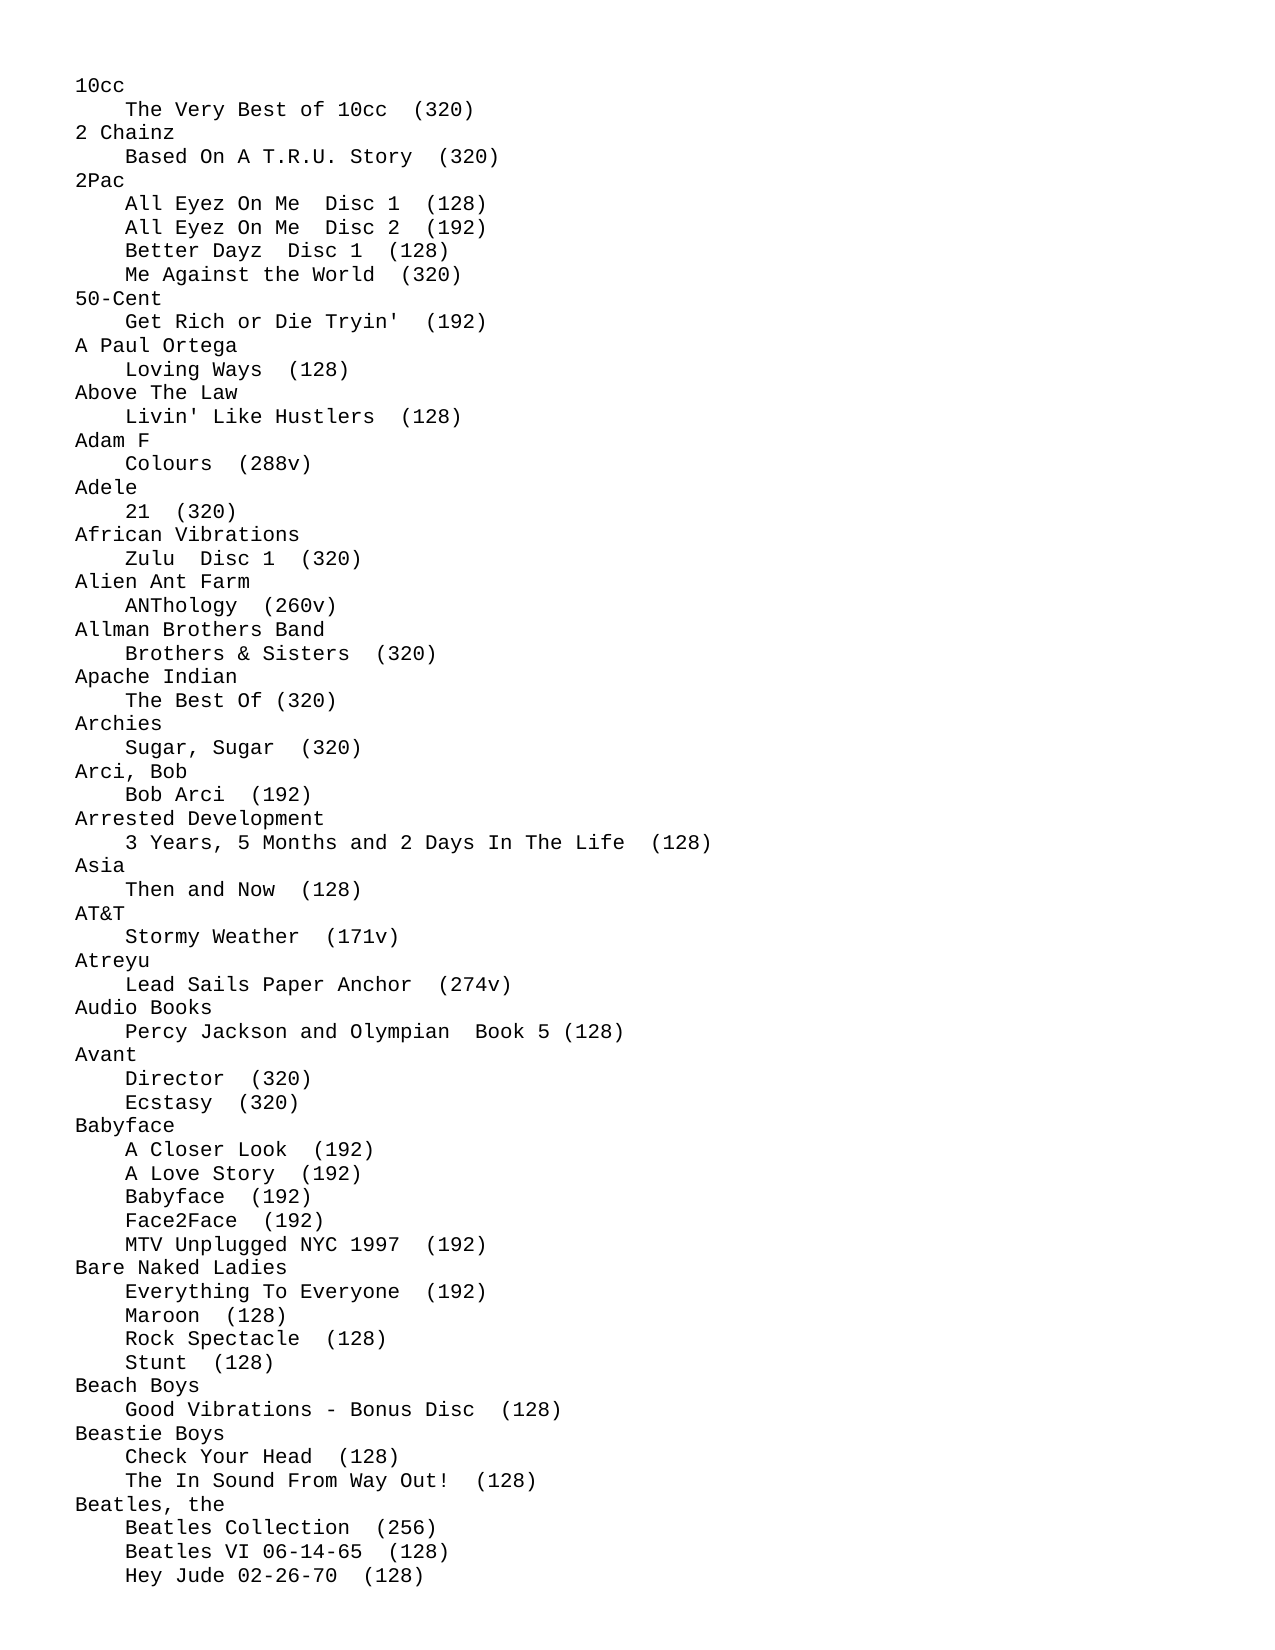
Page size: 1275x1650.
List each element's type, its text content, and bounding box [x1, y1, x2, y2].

text Avant [75, 1044, 1200, 1068]
text A Paul Ortega [75, 335, 1200, 359]
text Colours (288v) [75, 453, 1200, 477]
text Atreyu [75, 950, 1200, 973]
text Percy Jackson and Olympian Book 5 (128) [75, 1021, 1200, 1044]
text 2Pac [75, 169, 1200, 193]
text Bob Arci (192) [75, 784, 1200, 808]
text Loving Ways (128) [75, 359, 1200, 382]
text Beatles, the [75, 1494, 1200, 1517]
text Babyface [75, 1115, 1200, 1139]
text Sugar, Sugar (320) [75, 737, 1200, 761]
text Audio Books [75, 997, 1200, 1021]
text Allman Brothers Band [75, 619, 1200, 642]
text Apache Indian [75, 666, 1200, 690]
text Stunt (128) [75, 1352, 1200, 1376]
text The Best Of (320) [75, 690, 1200, 713]
text Zulu Disc 1 (320) [75, 548, 1200, 572]
text Babyface (192) [75, 1186, 1200, 1210]
text MTV Unplugged NYC 1997 (192) [75, 1234, 1200, 1257]
text Me Against the World (320) [75, 264, 1200, 288]
text 21 (320) [75, 501, 1200, 524]
text Based On A T.R.U. Story (320) [75, 146, 1200, 169]
text Beatles Collection (256) [75, 1517, 1200, 1541]
text Ecstasy (320) [75, 1092, 1200, 1115]
text 10cc [75, 75, 1200, 99]
text Livin' Like Hustlers (128) [75, 406, 1200, 430]
text Beastie Boys [75, 1423, 1200, 1446]
text Hey Jude 02-26-70 (128) [75, 1565, 1200, 1588]
text A Closer Look (192) [75, 1139, 1200, 1163]
text AT&T [75, 903, 1200, 926]
text The Very Best of 10cc (320) [75, 99, 1200, 122]
text Rock Spectacle (128) [75, 1328, 1200, 1352]
text Arci, Bob [75, 761, 1200, 784]
text Check Your Head (128) [75, 1446, 1200, 1470]
text Stormy Weather (171v) [75, 926, 1200, 950]
text Then and Now (128) [75, 879, 1200, 903]
text African Vibrations [75, 524, 1200, 548]
text Adam F [75, 430, 1200, 453]
text Maroon (128) [75, 1304, 1200, 1328]
text All Eyez On Me Disc 1 (128) [75, 193, 1200, 217]
text 50-Cent [75, 288, 1200, 311]
text Above The Law [75, 382, 1200, 406]
text Archies [75, 713, 1200, 737]
text 3 Years, 5 Months and 2 Days In The Life (128) [75, 832, 1200, 855]
text Alien Ant Farm [75, 572, 1200, 595]
text Good Vibrations - Bonus Disc (128) [75, 1399, 1200, 1423]
text Director (320) [75, 1068, 1200, 1092]
text The In Sound From Way Out! (128) [75, 1470, 1200, 1494]
text A Love Story (192) [75, 1163, 1200, 1186]
text 2 Chainz [75, 122, 1200, 146]
text Better Dayz Disc 1 (128) [75, 241, 1200, 264]
text All Eyez On Me Disc 2 (192) [75, 217, 1200, 241]
text Beach Boys [75, 1376, 1200, 1399]
text ANThology (260v) [75, 595, 1200, 619]
text Lead Sails Paper Anchor (274v) [75, 973, 1200, 997]
text Arrested Development [75, 808, 1200, 832]
text Bare Naked Ladies [75, 1257, 1200, 1281]
text Asia [75, 855, 1200, 879]
text Brothers & Sisters (320) [75, 642, 1200, 666]
text Get Rich or Die Tryin' (192) [75, 311, 1200, 335]
text Face2Face (192) [75, 1210, 1200, 1234]
text Beatles VI 06-14-65 (128) [75, 1541, 1200, 1565]
text Everything To Everyone (192) [75, 1281, 1200, 1304]
text Adele [75, 477, 1200, 501]
